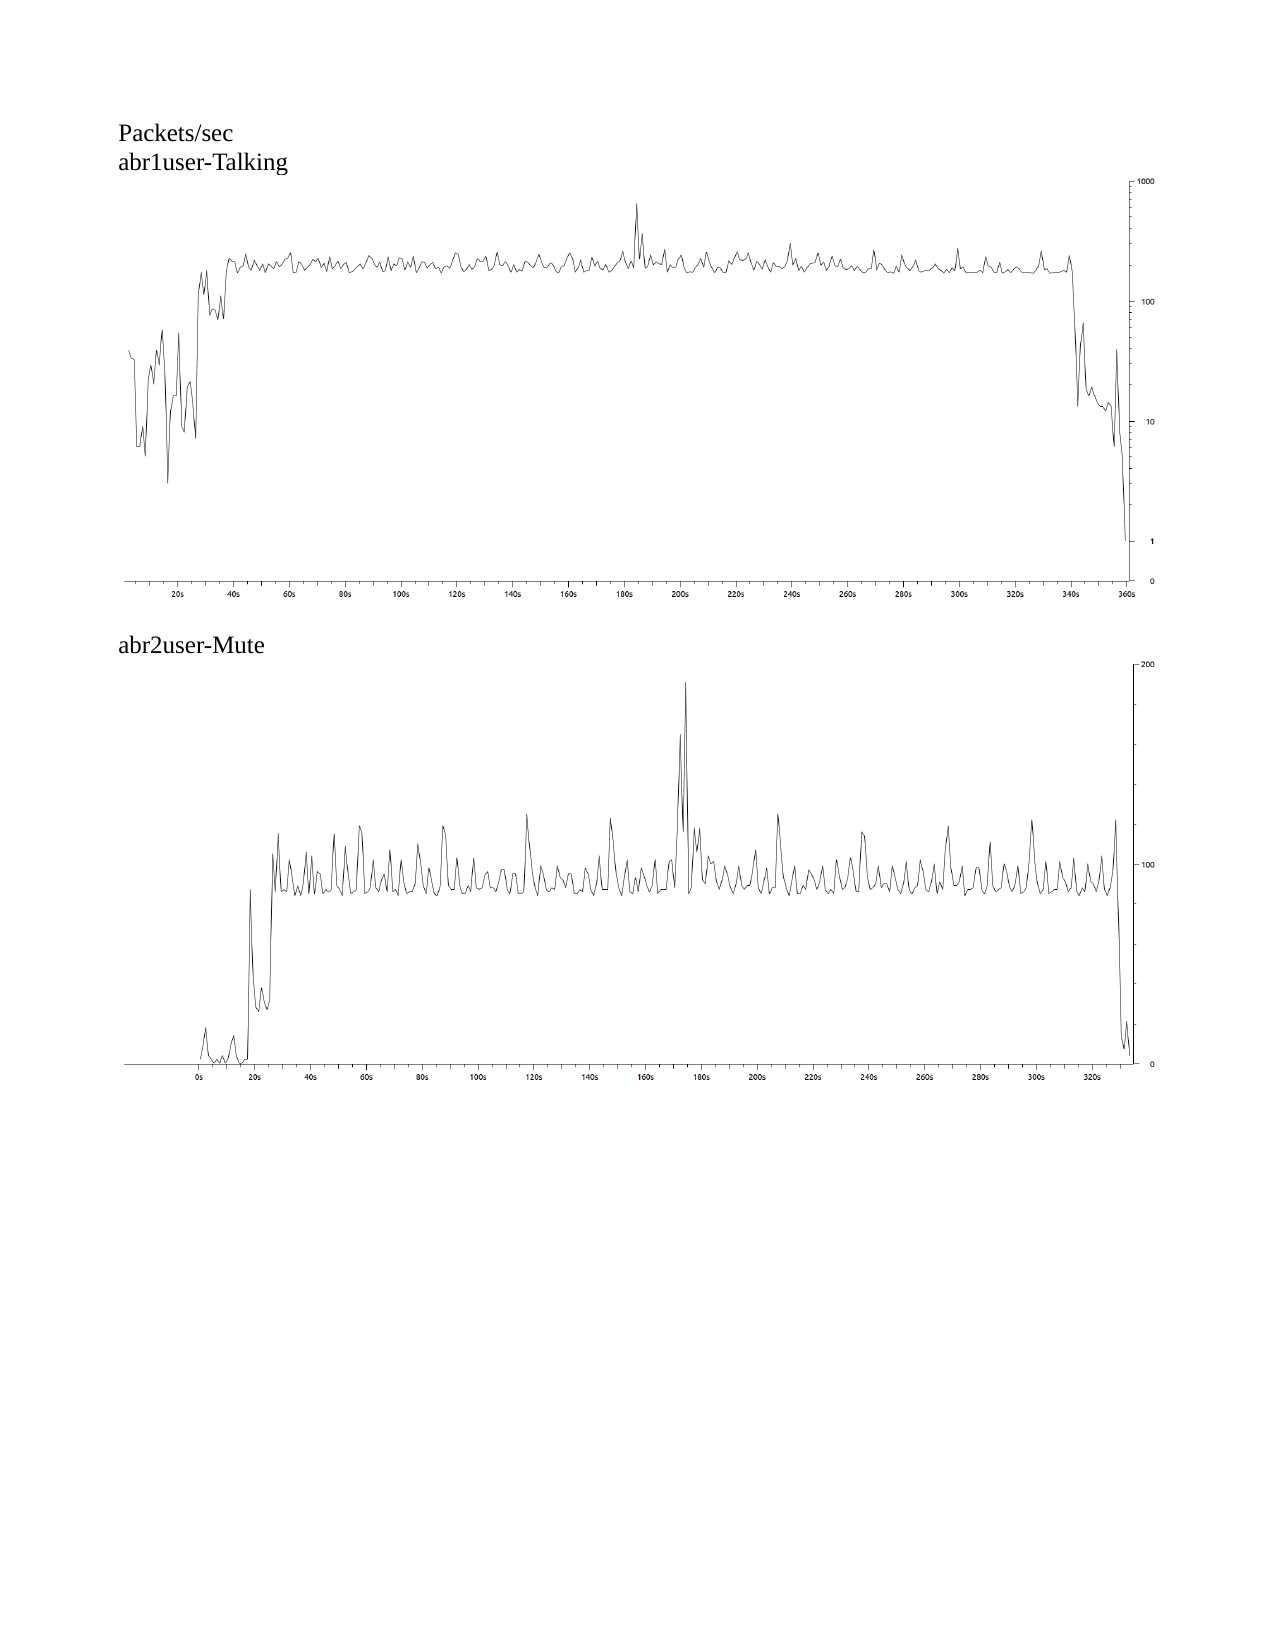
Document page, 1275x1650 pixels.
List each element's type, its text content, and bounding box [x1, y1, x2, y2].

picture [118, 658, 1157, 1084]
picture [118, 175, 1157, 601]
text abr2user-Mute [118, 630, 1157, 658]
text Packets/sec [118, 118, 1157, 147]
text abr1user-Talking [118, 147, 1157, 175]
